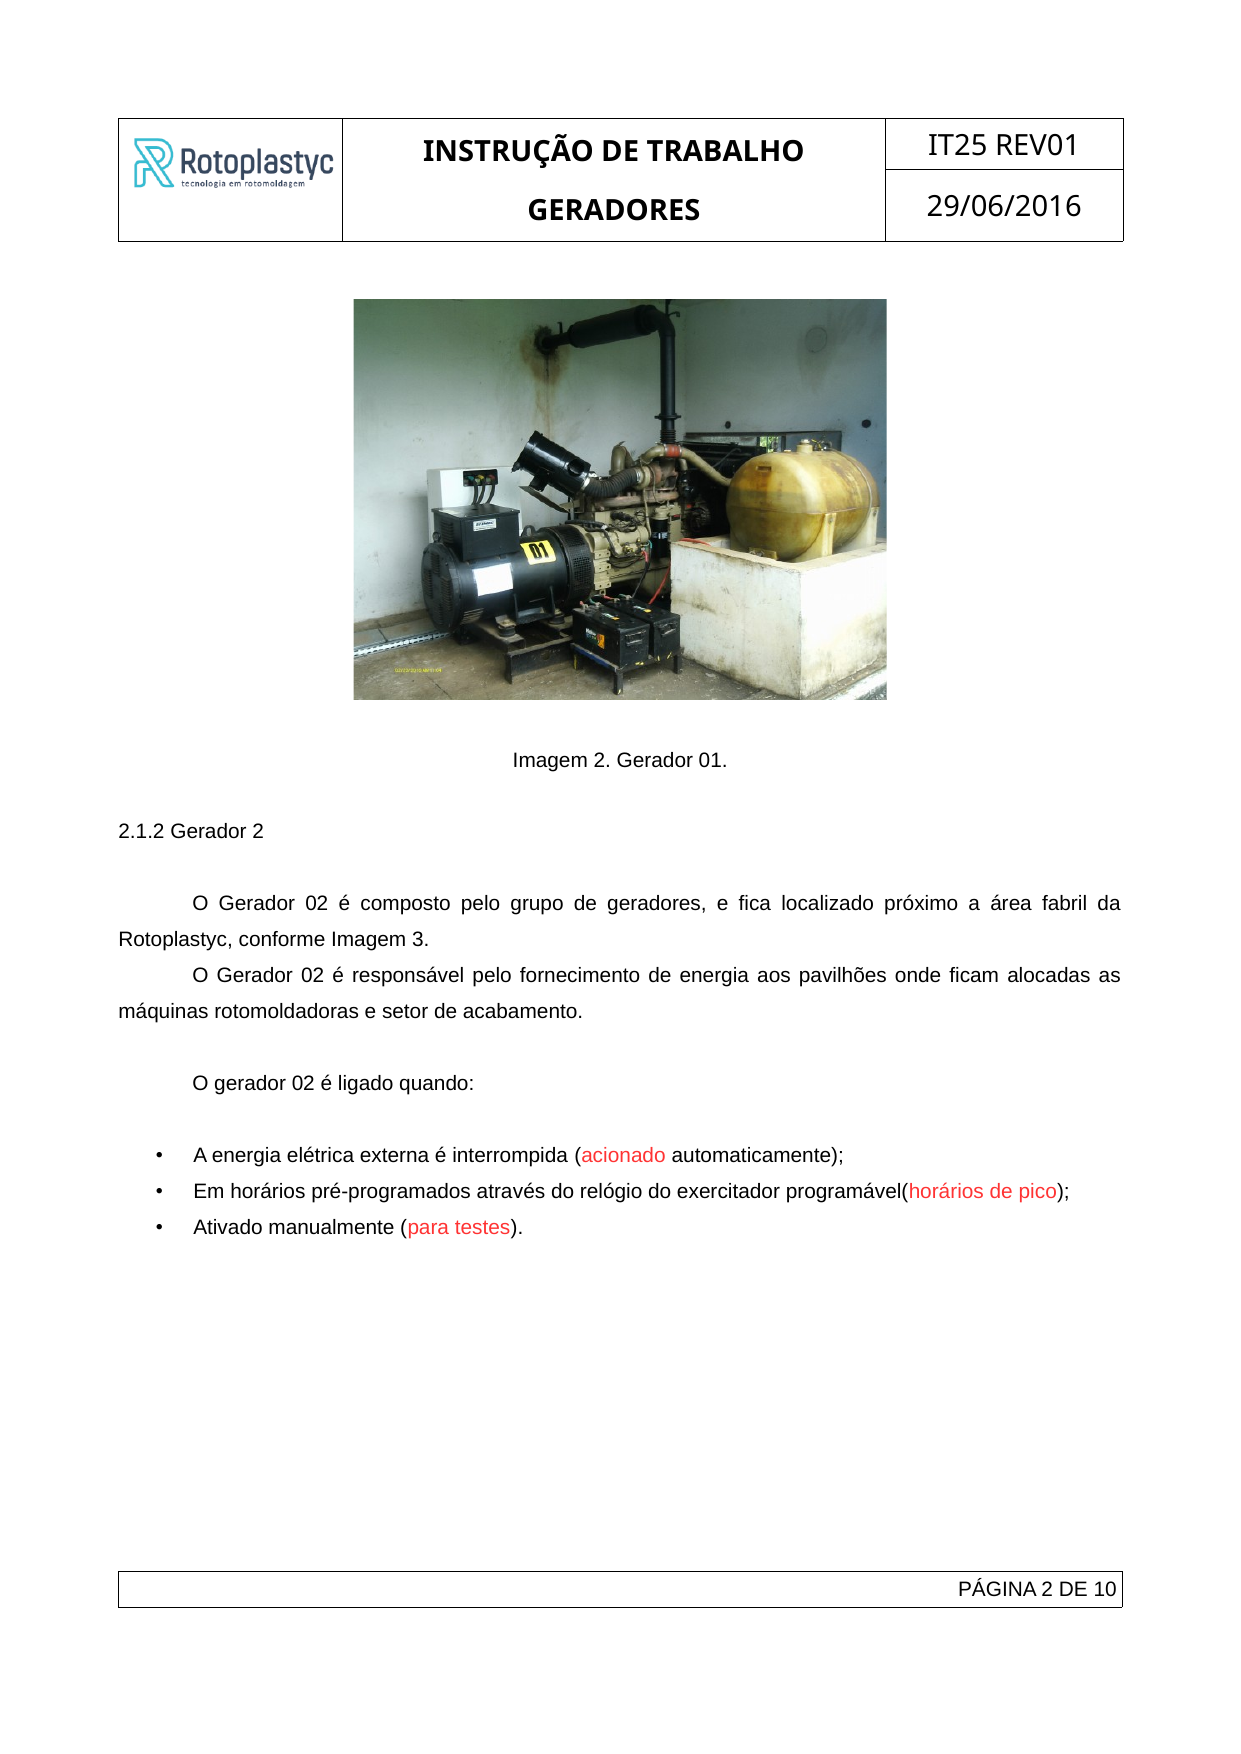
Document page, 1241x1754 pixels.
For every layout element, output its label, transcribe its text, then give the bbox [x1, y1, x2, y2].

list A energia elétrica externa é interrompida (acionado automaticamente); [156, 1143, 1122, 1167]
text Imagem 2. Gerador 01. [118, 747, 1122, 771]
text O Gerador 02 é composto pelo grupo de geradores, e fica localizado próximo a área fabril da Rotoplastyc, conforme Imagem 3. [118, 891, 1122, 951]
text O gerador 02 é ligado quando: [118, 1071, 1122, 1095]
list Ativado manualmente (para testes). [156, 1215, 1122, 1239]
text O Gerador 02 é responsável pelo fornecimento de energia aos pavilhões onde ficam alocadas as máquinas rotomoldadoras e setor de acabamento. [118, 963, 1122, 1023]
picture [131, 132, 338, 193]
text 2.1.2 Gerador 2 [118, 819, 1122, 843]
picture [353, 299, 887, 700]
list Em horários pré-programados através do relógio do exercitador programável(horários de pico); [156, 1179, 1122, 1203]
